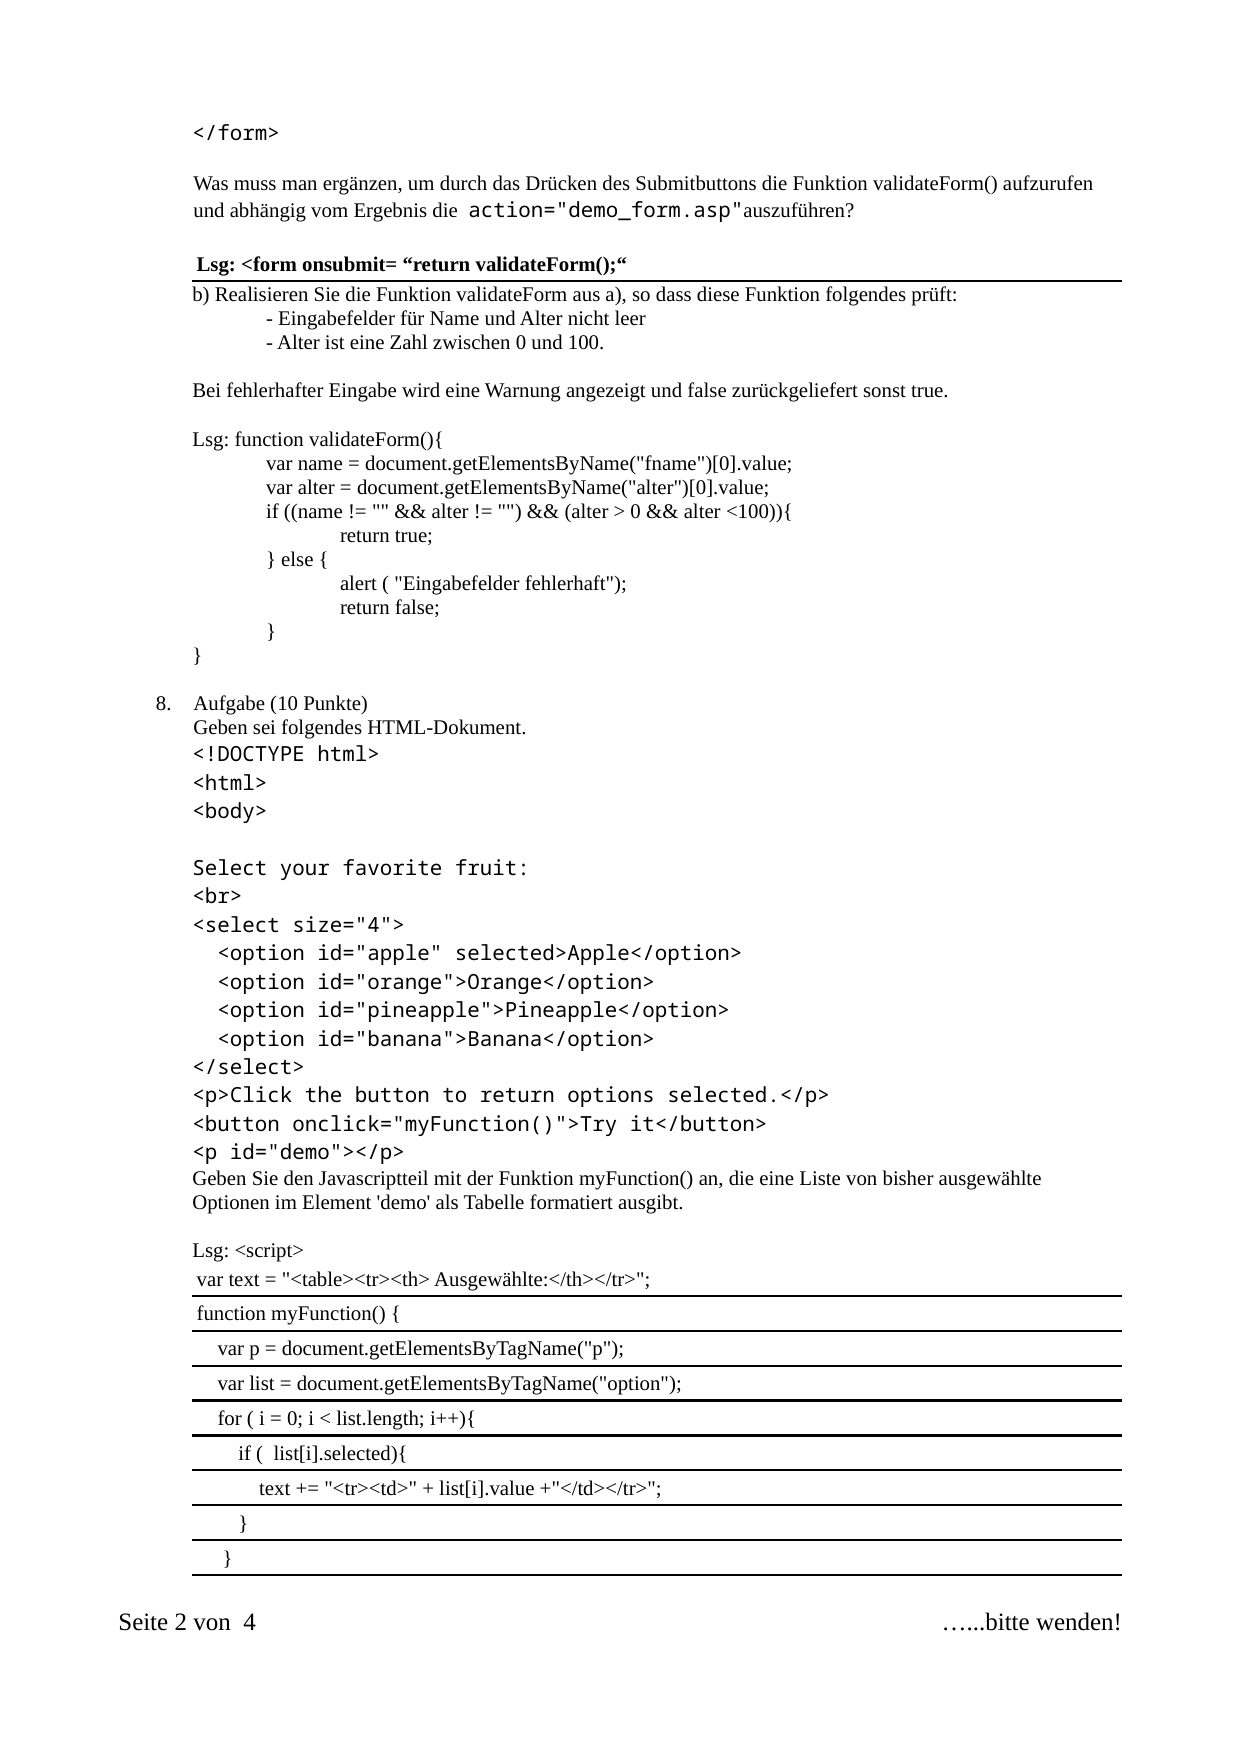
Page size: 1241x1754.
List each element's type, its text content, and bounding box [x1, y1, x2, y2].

text } [192, 1541, 1122, 1574]
text for ( i = 0; i < list.length; i++){ [192, 1402, 1122, 1434]
text <option id="pineapple">Pineapple</option> [192, 995, 1122, 1024]
text b) Realisieren Sie die Funktion validateForm aus a), so dass diese Funktion folgendes prüft: [118, 282, 1122, 306]
text var list = document.getElementsByTagName("option"); [192, 1367, 1122, 1399]
text - Eingabefelder für Name und Alter nicht leer [118, 306, 1122, 330]
text <p>Click the button to return options selected.</p> [192, 1081, 1122, 1109]
text var p = document.getElementsByTagName("p"); [192, 1332, 1122, 1365]
text if ( list[i].selected){ [192, 1437, 1122, 1469]
text <br> [192, 881, 1122, 910]
text Lsg: function validateForm(){ [118, 426, 1122, 451]
text </form> [118, 118, 1122, 147]
text alert ( "Eingabefelder fehlerhaft"); [118, 571, 1122, 595]
text Select your favorite fruit: [192, 853, 1122, 881]
text return true; [118, 523, 1122, 547]
text Bei fehlerhafter Eingabe wird eine Warnung angezeigt und false zurückgeliefert sonst true. [118, 378, 1122, 402]
text } [118, 619, 1122, 643]
text <option id="orange">Orange</option> [192, 967, 1122, 995]
text var alter = document.getElementsByName("alter")[0].value; [118, 474, 1122, 499]
text function myFunction() { [192, 1297, 1122, 1330]
text Geben Sie den Javascriptteil mit der Funktion myFunction() an, die eine Liste von bisher ausgewählte Optionen im Element 'demo' als Tabelle formatiert ausgibt. [118, 1166, 1122, 1214]
text Lsg: <script> [118, 1238, 1122, 1262]
list Geben sei folgendes HTML-Dokument. [156, 715, 1122, 739]
text return false; [118, 595, 1122, 619]
text <button onclick="myFunction()">Try it</button> [192, 1109, 1122, 1137]
text <!DOCTYPE html> [192, 739, 1122, 768]
text <option id="apple" selected>Apple</option> [192, 938, 1122, 967]
text Lsg: <form onsubmit= “return validateForm();“ [192, 247, 1122, 280]
text } else { [118, 547, 1122, 571]
text <body> [192, 796, 1122, 824]
text <p id="demo"></p> [192, 1137, 1122, 1166]
text <option id="banana">Banana</option> [192, 1024, 1122, 1052]
text - Alter ist eine Zahl zwischen 0 und 100. [118, 330, 1122, 354]
text var text = "<table><tr><th> Ausgewählte:</th></tr>"; [192, 1262, 1122, 1295]
text <select size="4"> [192, 910, 1122, 938]
text if ((name != "" && alter != "") && (alter > 0 && alter <100)){ [118, 499, 1122, 523]
text } [192, 1506, 1122, 1539]
list Was muss man ergänzen, um durch das Drücken des Submitbuttons die Funktion validateForm() aufzurufen und abhängig vom Ergebnis die action="demo_form.asp"auszuführen? [156, 171, 1122, 223]
text } [118, 643, 1122, 667]
list Aufgabe (10 Punkte) [156, 691, 1122, 715]
text var name = document.getElementsByName("fname")[0].value; [118, 451, 1122, 474]
text <html> [192, 768, 1122, 796]
text </select> [192, 1052, 1122, 1081]
text text += "<tr><td>" + list[i].value +"</td></tr>"; [192, 1471, 1122, 1504]
